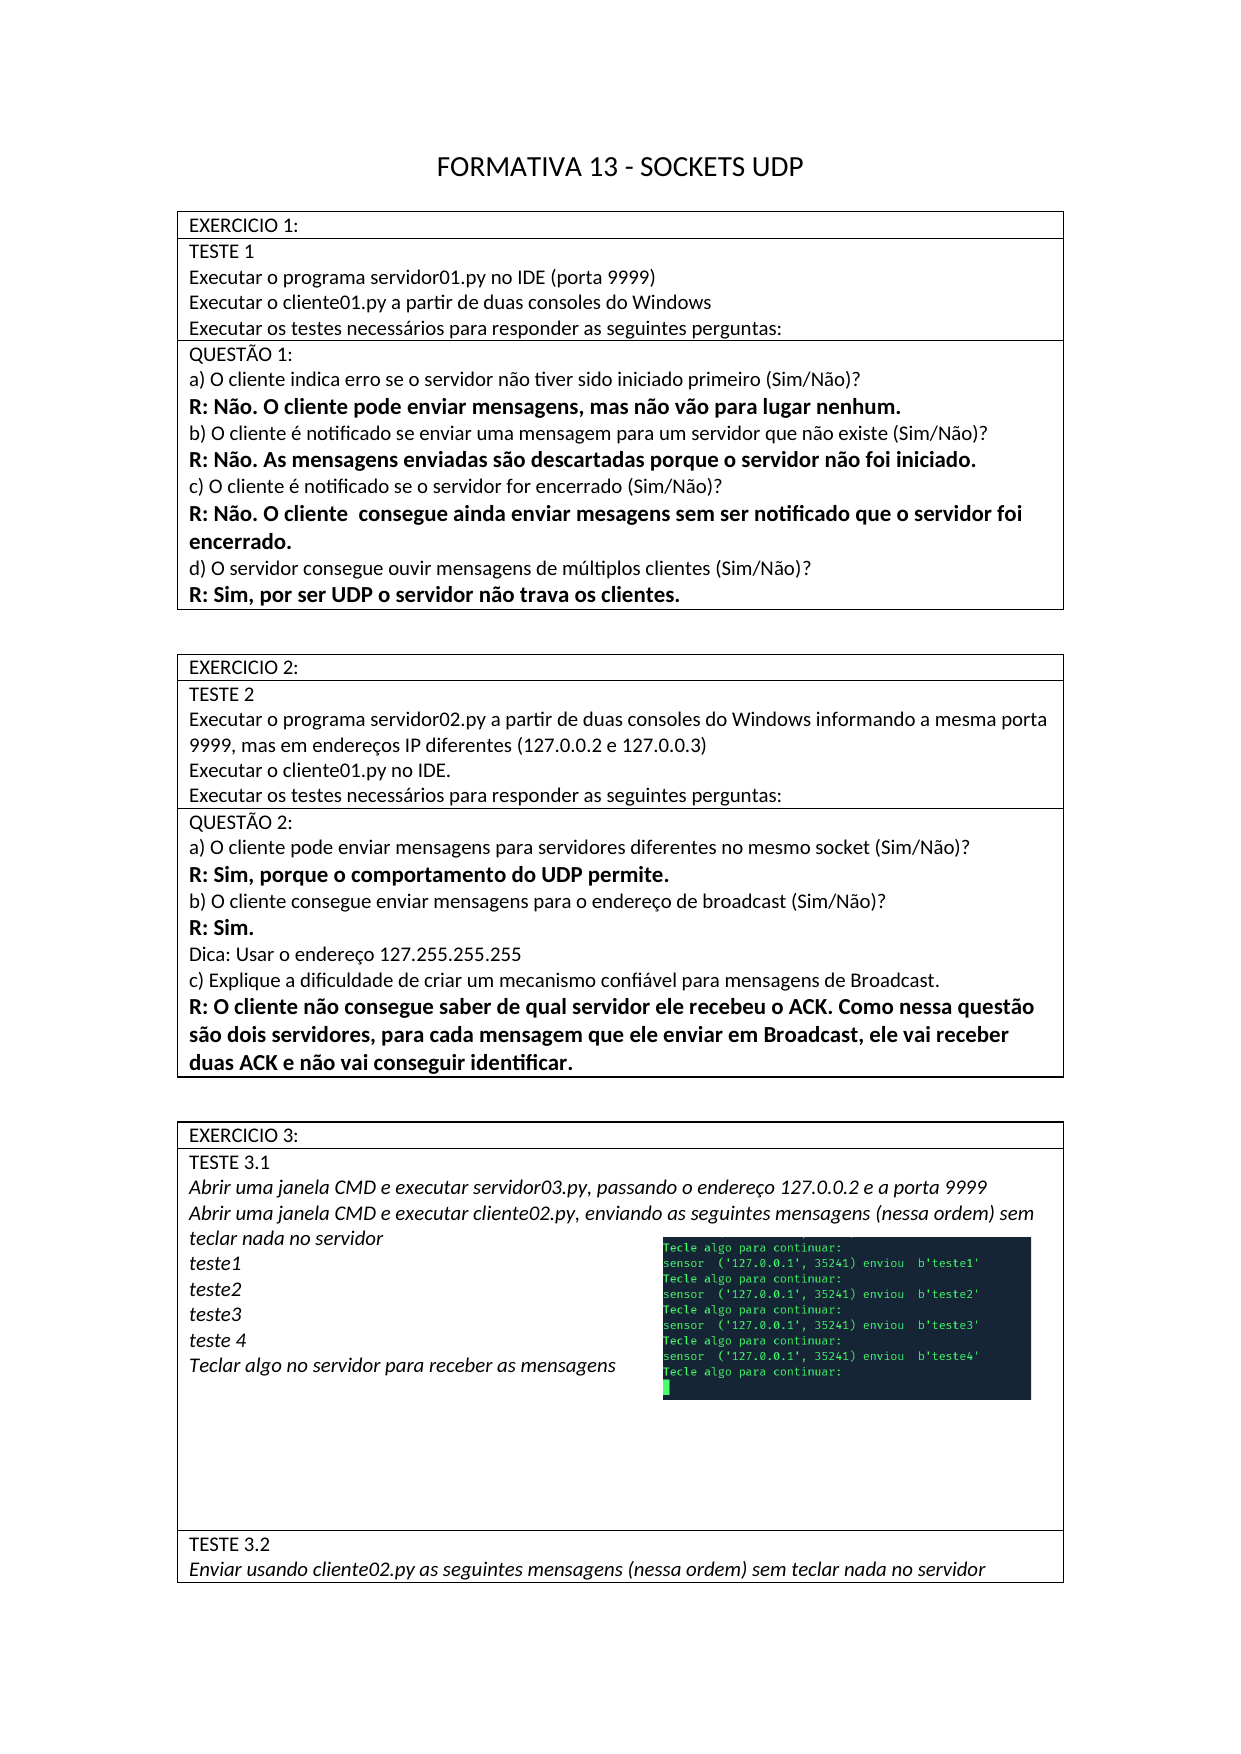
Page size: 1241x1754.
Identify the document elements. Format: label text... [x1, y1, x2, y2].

table_header EXERCICIO 1: [178, 212, 1063, 237]
table_cell TESTE 3.2 Enviar usando cliente02.py as seguintes mensagens (nessa ordem) sem teclar nada no servidor [178, 1531, 1063, 1582]
picture [663, 1237, 1032, 1400]
text FORMATIVA 13 - SOCKETS UDP [177, 148, 1063, 183]
table_cell TESTE 1 Executar o programa servidor01.py no IDE (porta 9999) Executar o cliente01.py a partir de duas consoles do Windows Executar os testes necessários para responder as seguintes perguntas: [178, 239, 1063, 340]
table_cell TESTE 2 Executar o programa servidor02.py a partir de duas consoles do Windows informando a mesma porta 9999, mas em endereços IP diferentes (127.0.0.2 e 127.0.0.3) Executar o cliente01.py no IDE. Executar os testes necessários para responder as seguintes perguntas: [178, 681, 1063, 808]
table_cell TESTE 3.1 Abrir uma janela CMD e executar servidor03.py, passando o endereço 127.0.0.2 e a porta 9999 Abrir uma janela CMD e executar cliente02.py, enviando as seguintes mensagens (nessa ordem) sem teclar nada no servidor teste1 teste2 teste3 teste 4 Teclar algo no servidor para receber as mensagens [178, 1149, 1063, 1530]
table_cell QUESTÃO 1: a) O cliente indica erro se o servidor não tiver sido iniciado primeiro (Sim/Não)? R: Não. O cliente pode enviar mensagens, mas não vão para lugar nenhum. b) O cliente é notificado se enviar uma mensagem para um servidor que não existe (Sim/Não)? R: Não. As mensagens enviadas são descartadas porque o servidor não foi iniciado. c) O cliente é notificado se o servidor for encerrado (Sim/Não)? R: Não. O cliente consegue ainda enviar mesagens sem ser notificado que o servidor foi encerrado. d) O servidor consegue ouvir mensagens de múltiplos clientes (Sim/Não)? R: Sim, por ser UDP o servidor não trava os clientes. [178, 341, 1063, 608]
table_header EXERCICIO 3: [178, 1123, 1063, 1148]
table_header EXERCICIO 2: [178, 655, 1063, 680]
table_cell QUESTÃO 2: a) O cliente pode enviar mensagens para servidores diferentes no mesmo socket (Sim/Não)? R: Sim, porque o comportamento do UDP permite. b) O cliente consegue enviar mensagens para o endereço de broadcast (Sim/Não)? R: Sim. Dica: Usar o endereço 127.255.255.255 c) Explique a dificuldade de criar um mecanismo confiável para mensagens de Broadcast. R: O cliente não consegue saber de qual servidor ele recebeu o ACK. Como nessa questão são dois servidores, para cada mensagem que ele enviar em Broadcast, ele vai receber duas ACK e não vai conseguir identificar. [178, 809, 1063, 1076]
